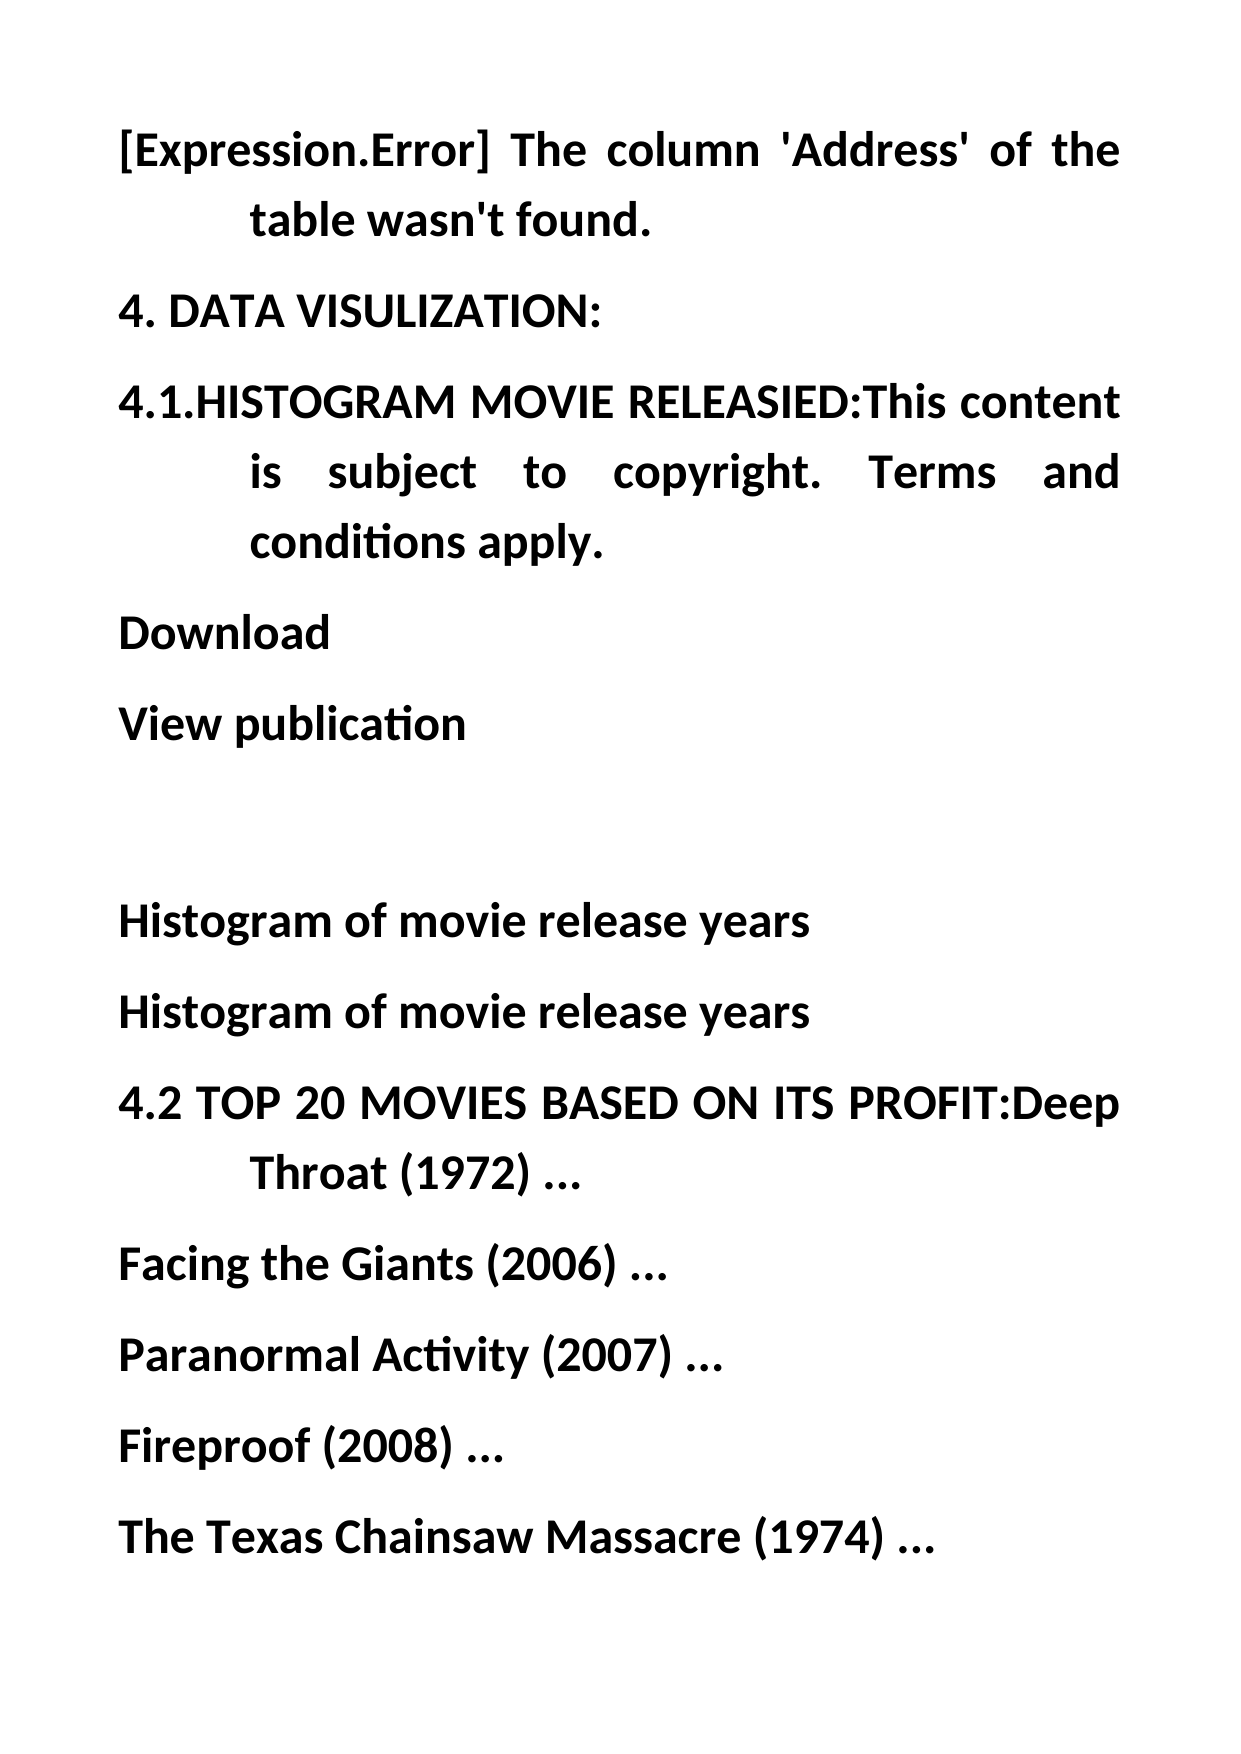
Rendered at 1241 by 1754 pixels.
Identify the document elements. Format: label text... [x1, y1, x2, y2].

text The Texas Chainsaw Massacre (1974) ... [118, 1505, 1122, 1566]
text Download [118, 601, 1122, 662]
text Paranormal Activity (2007) ... [118, 1323, 1122, 1384]
text View publication [118, 692, 1122, 753]
text Histogram of movie release years [118, 980, 1122, 1041]
text [Expression.Error] The column 'Address' of the table wasn't found. [118, 118, 1122, 249]
text Histogram of movie release years [118, 889, 1122, 950]
text 4. DATA VISULIZATION: [118, 279, 1122, 340]
text 4.2 TOP 20 MOVIES BASED ON ITS PROFIT:Deep Throat (1972) ... [118, 1071, 1122, 1202]
text Fireproof (2008) ... [118, 1414, 1122, 1475]
text Facing the Giants (2006) ... [118, 1232, 1122, 1293]
text 4.1.HISTOGRAM MOVIE RELEASIED:This content is subject to copyright. Terms and conditions apply. [118, 370, 1122, 571]
